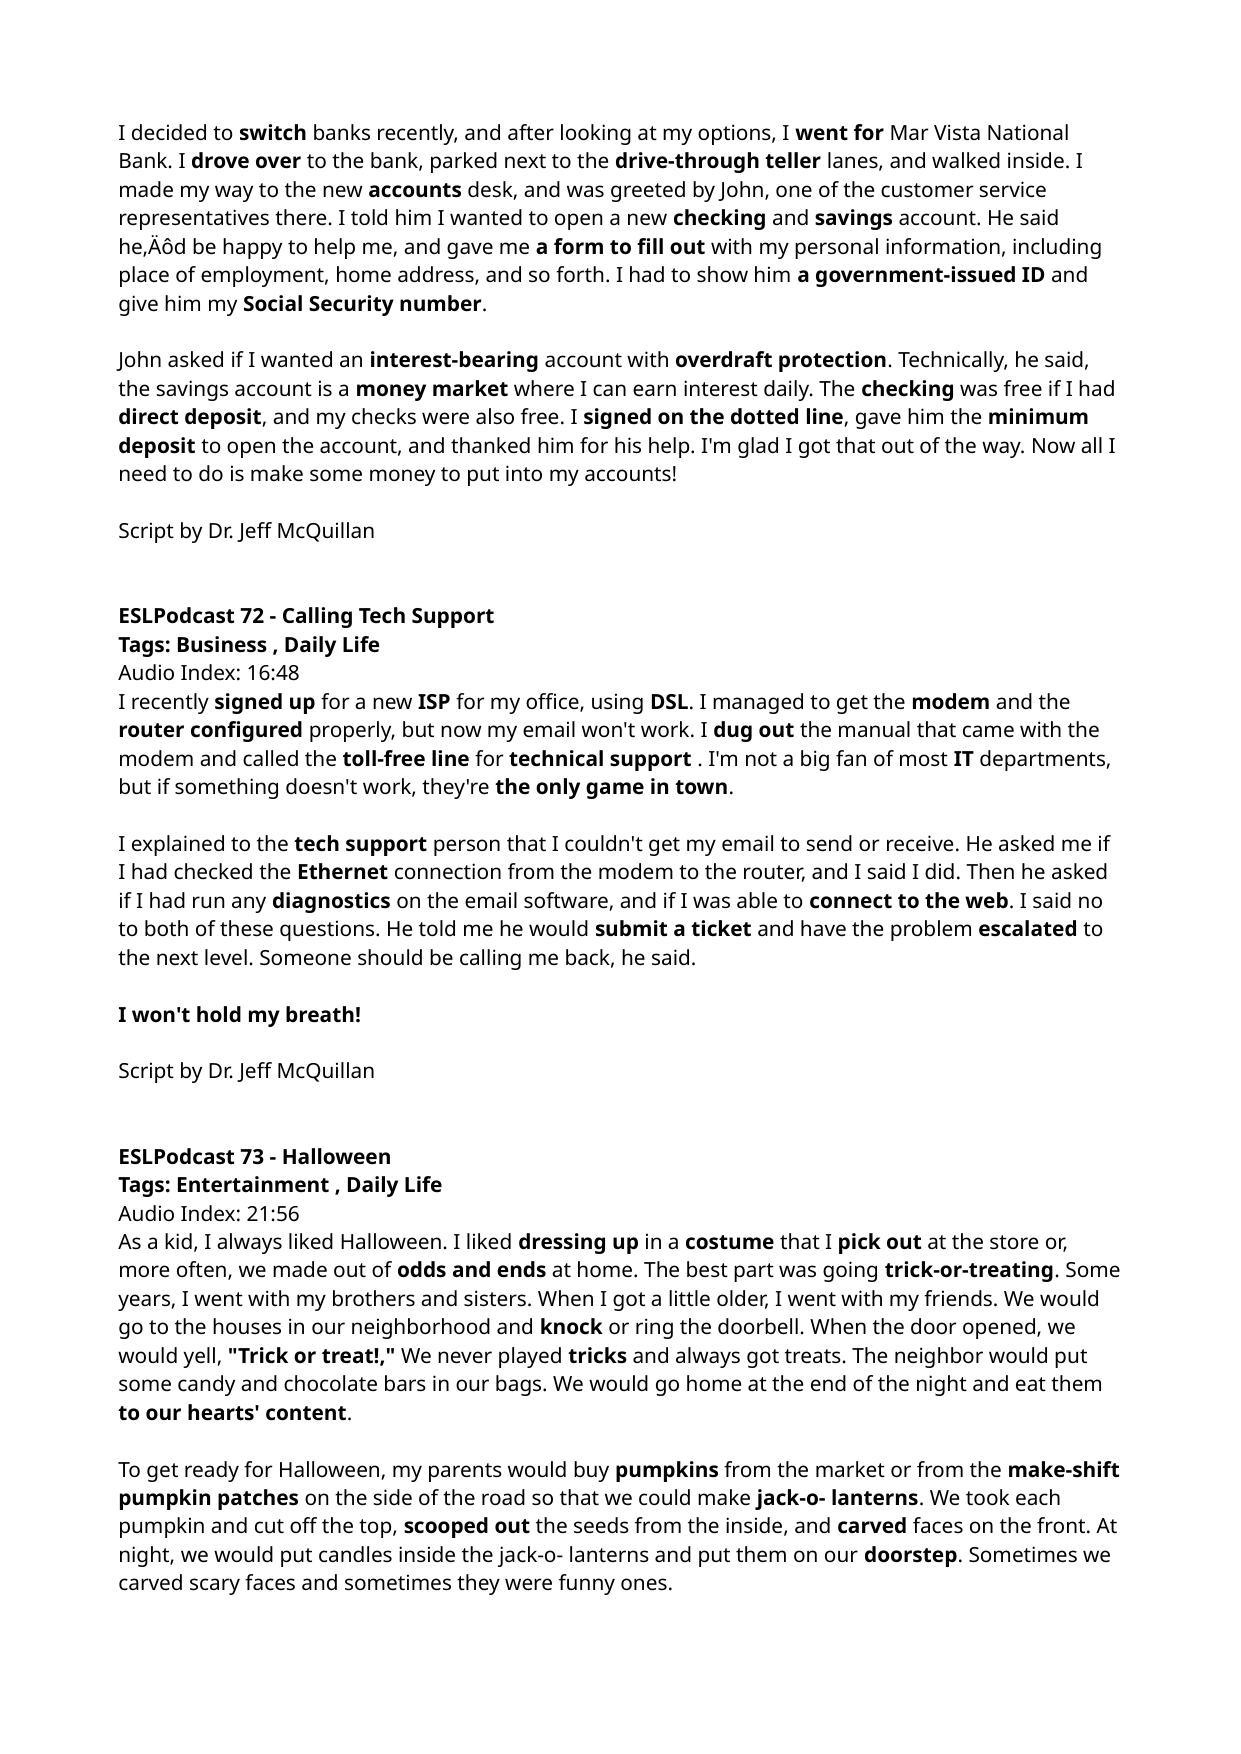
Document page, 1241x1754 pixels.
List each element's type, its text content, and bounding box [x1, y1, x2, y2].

table_header I recently signed up for a new ISP for my office, using DSL. I managed to get the modem and the router configured properly, but now my email won't work. I dug out the manual that came with the modem and called the toll-free line for technical support . I'm not a big fan of most IT departments, but if something doesn't work, they're the only game in town. I explained to the tech support person that I couldn't get my email to send or receive. He asked me if I had checked the Ethernet connection from the modem to the router, and I said I did. Then he asked if I had run any diagnostics on the email software, and if I was able to connect to the web. I said no to both of these questions. He told me he would submit a ticket and have the problem escalated to the next level. Someone should be calling me back, he said. I won't hold my breath! Script by Dr. Jeff McQuillan [118, 687, 1122, 1085]
table_header As a kid, I always liked Halloween. I liked dressing up in a costume that I pick out at the store or, more often, we made out of odds and ends at home. The best part was going trick-or-treating. Some years, I went with my brothers and sisters. When I got a little older, I went with my friends. We would go to the houses in our neighborhood and knock or ring the doorbell. When the door opened, we would yell, "Trick or treat!‚" We never played tricks and always got treats. The neighbor would put some candy and chocolate bars in our bags. We would go home at the end of the night and eat them to our hearts' content. To get ready for Halloween, my parents would buy pumpkins from the market or from the make-shift pumpkin patches on the side of the road so that we could make jack-o- lanterns. We took each pumpkin and cut off the top, scooped out the seeds from the inside, and carved faces on the front. At night, we would put candles inside the jack-o- lanterns and put them on our doorstep. Sometimes we carved scary faces and sometimes they were funny ones. [118, 1227, 1122, 1625]
table_header Audio Index: 21:56 [118, 1199, 1122, 1227]
text ESLPodcast 72 - Calling Tech Support Tags: Business , Daily Life [118, 602, 1122, 658]
table_header Audio Index: 16:48 [118, 659, 1122, 687]
table_header I decided to switch banks recently, and after looking at my options, I went for Mar Vista National Bank. I drove over to the bank, parked next to the drive-through teller lanes, and walked inside. I made my way to the new accounts desk, and was greeted by John, one of the customer service representatives there. I told him I wanted to open a new checking and savings account. He said he‚Äôd be happy to help me, and gave me a form to fill out with my personal information, including place of employment, home address, and so forth. I had to show him a government-issued ID and give him my Social Security number. John asked if I wanted an interest-bearing account with overdraft protection. Technically, he said, the savings account is a money market where I can earn interest daily. The checking was free if I had direct deposit, and my checks were also free. I signed on the dotted line, gave him the minimum deposit to open the account, and thanked him for his help. I'm glad I got that out of the way. Now all I need to do is make some money to put into my accounts! Script by Dr. Jeff McQuillan [118, 118, 1122, 545]
text ESLPodcast 73 - Halloween Tags: Entertainment , Daily Life [118, 1142, 1122, 1199]
